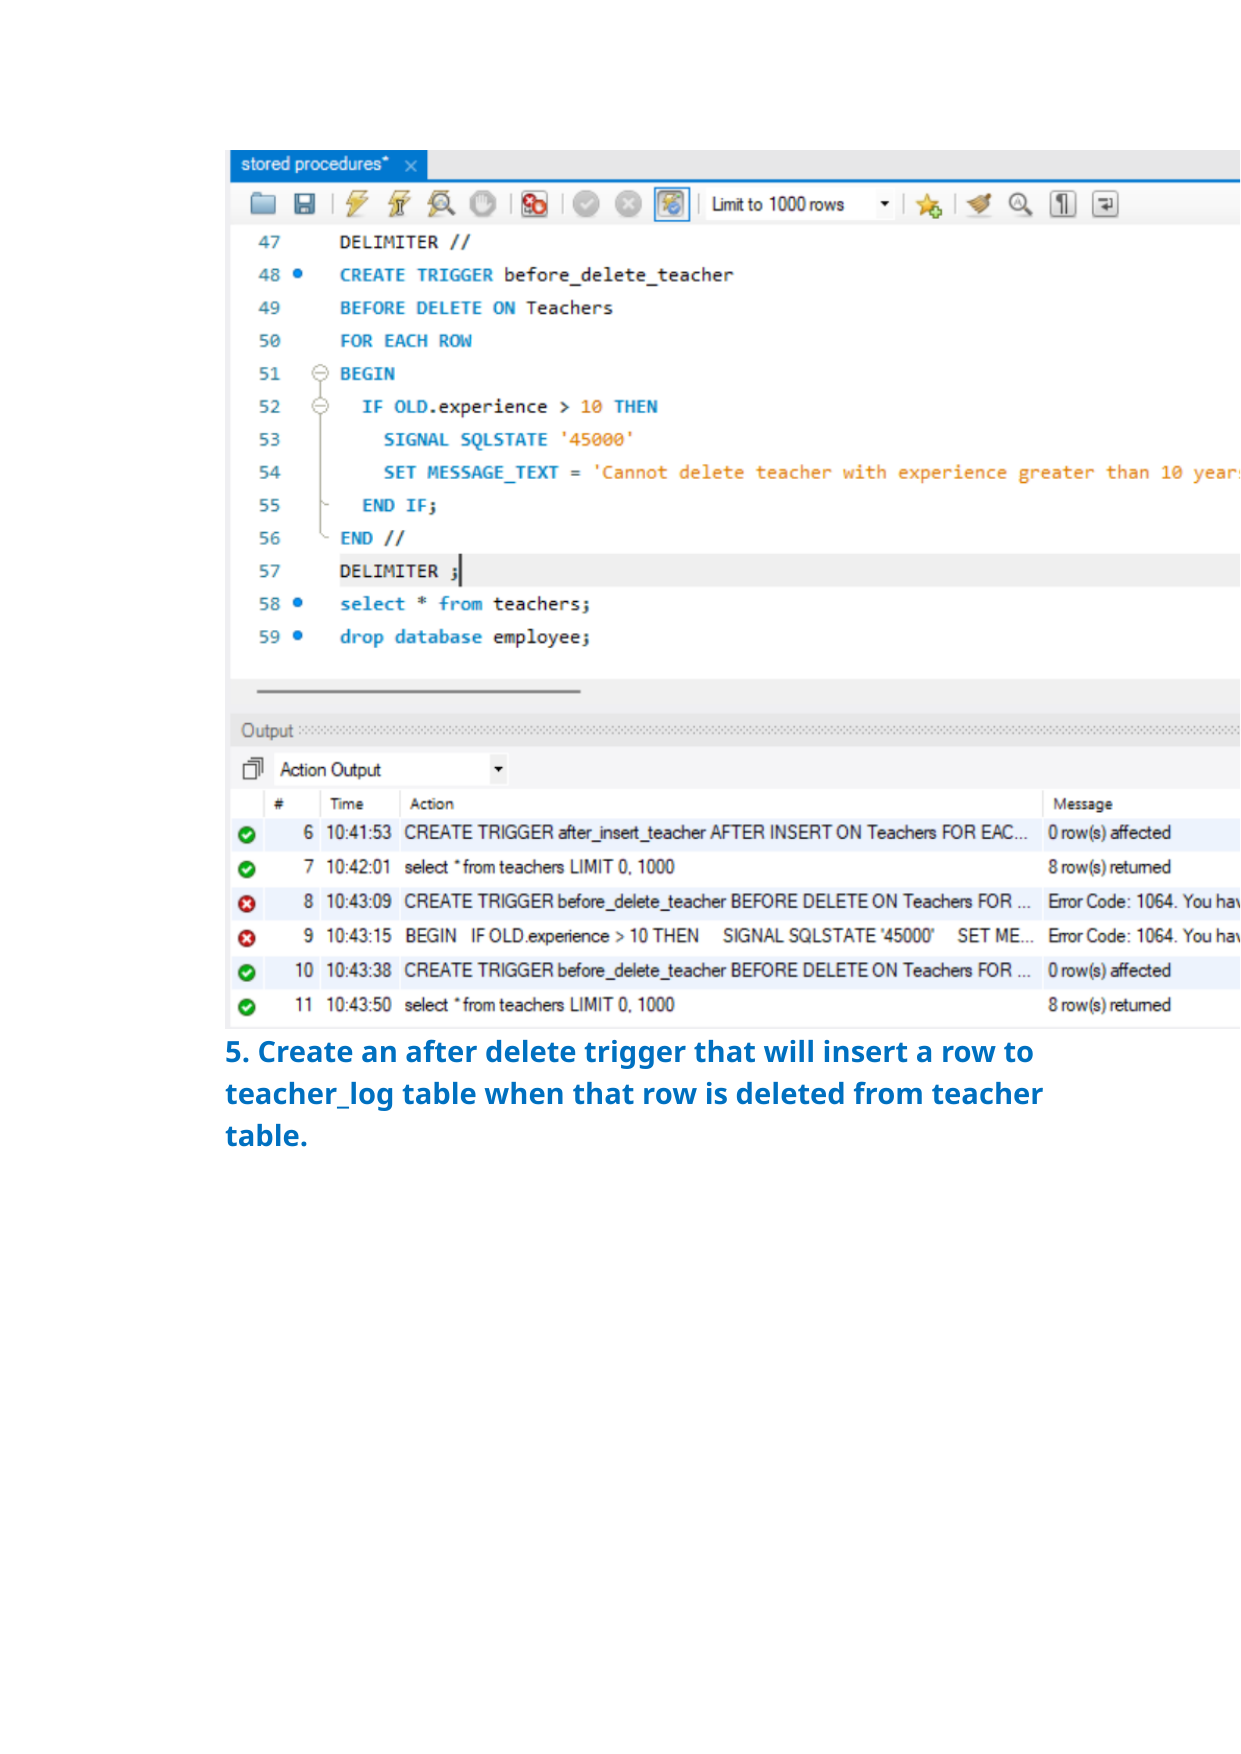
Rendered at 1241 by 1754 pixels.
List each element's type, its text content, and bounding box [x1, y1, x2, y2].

list 5. Create an after delete trigger that will insert a row to teacher_log table when that row is deleted from teacher table. [225, 1029, 1090, 1155]
